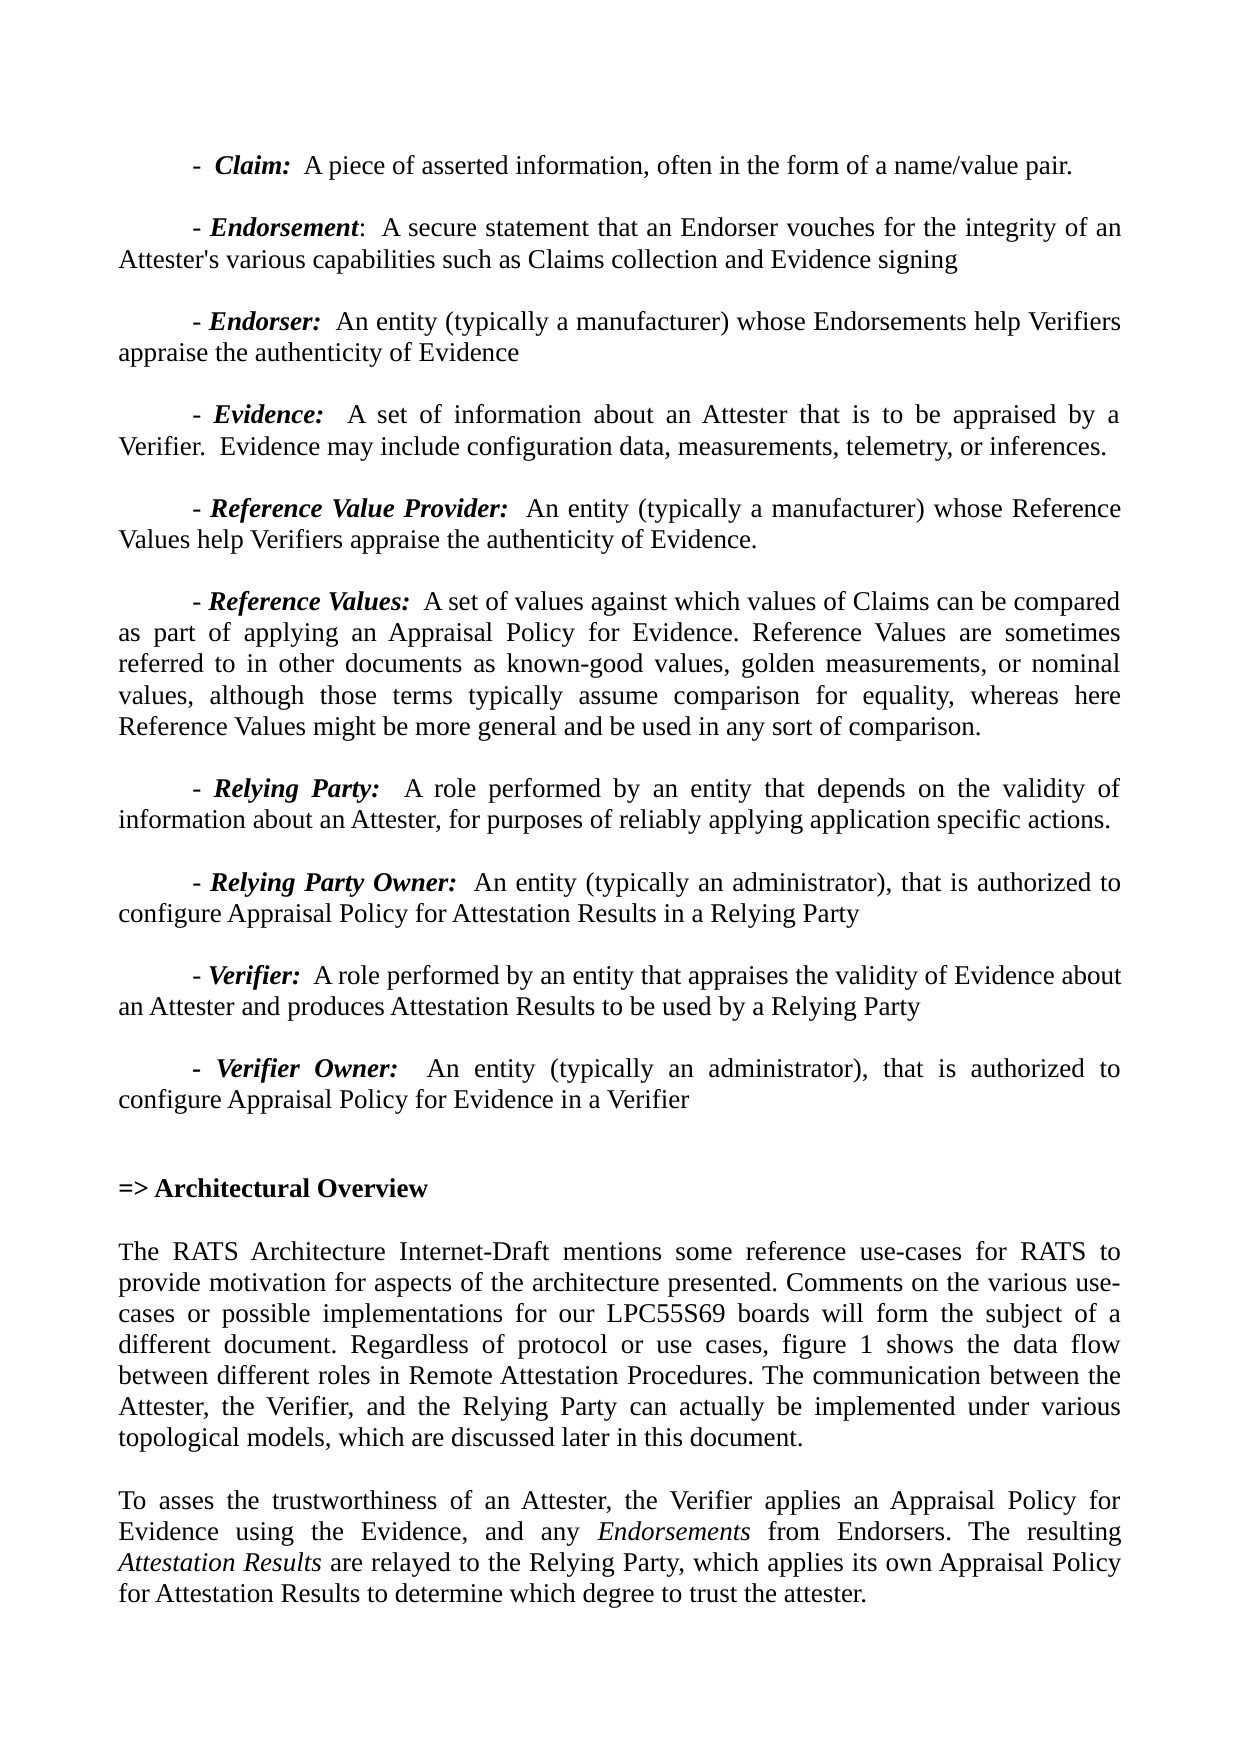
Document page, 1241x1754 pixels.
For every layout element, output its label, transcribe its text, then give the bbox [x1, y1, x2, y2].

text - Claim: A piece of asserted information, often in the form of a name/value pair. [118, 149, 1122, 180]
text => Architectural Overview [118, 1172, 1122, 1203]
text The RATS Architecture Internet-Draft mentions some reference use-cases for RATS to provide motivation for aspects of the architecture presented. Comments on the various use-cases or possible implementations for our LPC55S69 boards will form the subject of a different document. Regardless of protocol or use cases, figure 1 shows the data flow between different roles in Remote Attestation Procedures. The communication between the Attester, the Verifier, and the Relying Party can actually be implemented under various topological models, which are discussed later in this document. [118, 1234, 1122, 1453]
text - Verifier Owner: An entity (typically an administrator), that is authorized to configure Appraisal Policy for Evidence in a Verifier [118, 1052, 1122, 1115]
text - Endorsement: A secure statement that an Endorser vouches for the integrity of an Attester's various capabilities such as Claims collection and Evidence signing [118, 212, 1122, 274]
text - Reference Value Provider: An entity (typically a manufacturer) whose Reference Values help Verifiers appraise the authenticity of Evidence. [118, 492, 1122, 554]
text - Evidence: A set of information about an Attester that is to be appraised by a Verifier. Evidence may include configuration data, measurements, telemetry, or inferences. [118, 398, 1122, 461]
text - Relying Party Owner: An entity (typically an administrator), that is authorized to configure Appraisal Policy for Attestation Results in a Relying Party [118, 866, 1122, 928]
text - Relying Party: A role performed by an entity that depends on the validity of information about an Attester, for purposes of reliably applying application specific actions. [118, 772, 1122, 834]
text - Endorser: An entity (typically a manufacturer) whose Endorsements help Verifiers appraise the authenticity of Evidence [118, 305, 1122, 367]
text - Reference Values: A set of values against which values of Claims can be compared as part of applying an Appraisal Policy for Evidence. Reference Values are sometimes referred to in other documents as known-good values, golden measurements, or nominal values, although those terms typically assume comparison for equality, whereas here Reference Values might be more general and be used in any sort of comparison. [118, 585, 1122, 741]
text To asses the trustworthiness of an Attester, the Verifier applies an Appraisal Policy for Evidence using the Evidence, and any Endorsements from Endorsers. The resulting Attestation Results are relayed to the Relying Party, which applies its own Appraisal Policy for Attestation Results to determine which degree to trust the attester. [118, 1484, 1122, 1608]
text - Verifier: A role performed by an entity that appraises the validity of Evidence about an Attester and produces Attestation Results to be used by a Relying Party [118, 959, 1122, 1021]
